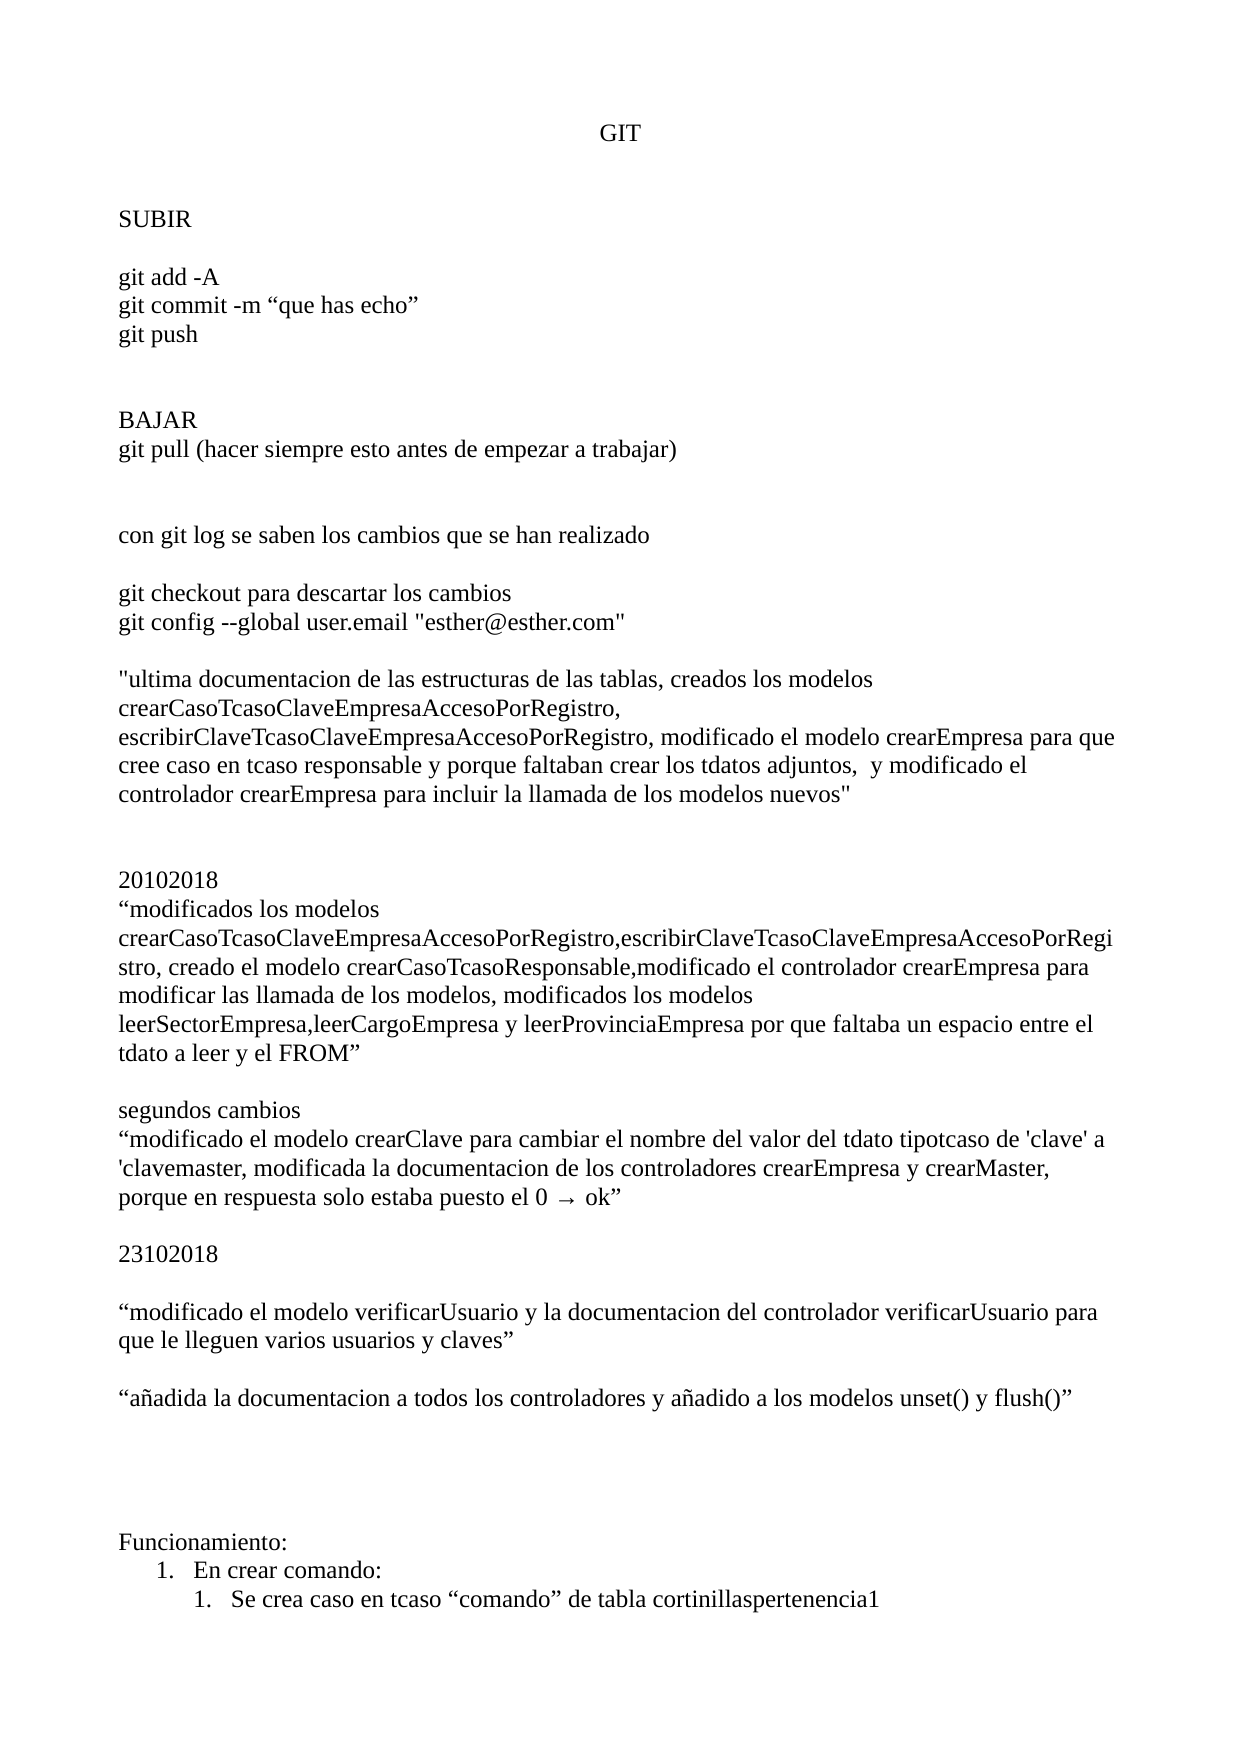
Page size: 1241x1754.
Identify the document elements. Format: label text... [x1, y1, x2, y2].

text “modificados los modelos crearCasoTcasoClaveEmpresaAccesoPorRegistro,escribirClaveTcasoClaveEmpresaAccesoPorRegistro, creado el modelo crearCasoTcasoResponsable,modificado el controlador crearEmpresa para modificar las llamada de los modelos, modificados los modelos leerSectorEmpresa,leerCargoEmpresa y leerProvinciaEmpresa por que faltaba un espacio entre el tdato a leer y el FROM” [118, 894, 1122, 1067]
text git commit -m “que has echo” [118, 291, 1122, 319]
text segundos cambios [118, 1096, 1122, 1124]
text git pull (hacer siempre esto antes de empezar a trabajar) [118, 434, 1122, 463]
text BAJAR [118, 406, 1122, 434]
text git push [118, 319, 1122, 348]
text “modificado el modelo verificarUsuario y la documentacion del controlador verificarUsuario para que le lleguen varios usuarios y claves” [118, 1297, 1122, 1354]
text con git log se saben los cambios que se han realizado [118, 521, 1122, 549]
text 20102018 [118, 866, 1122, 894]
text GIT [118, 118, 1122, 147]
text git add -A [118, 262, 1122, 291]
list En crear comando: [156, 1556, 1122, 1584]
list Se crea caso en tcaso “comando” de tabla cortinillaspertenencia1 [193, 1584, 1122, 1613]
text git checkout para descartar los cambios [118, 578, 1122, 607]
text "ultima documentacion de las estructuras de las tablas, creados los modelos crearCasoTcasoClaveEmpresaAccesoPorRegistro, escribirClaveTcasoClaveEmpresaAccesoPorRegistro, modificado el modelo crearEmpresa para que cree caso en tcaso responsable y porque faltaban crear los tdatos adjuntos, y modificado el controlador crearEmpresa para incluir la llamada de los modelos nuevos" [118, 664, 1122, 808]
text 23102018 [118, 1239, 1122, 1268]
text Funcionamiento: [118, 1527, 1122, 1556]
text SUBIR [118, 204, 1122, 233]
text git config --global user.email "esther@esther.com" [118, 607, 1122, 636]
text “modificado el modelo crearClave para cambiar el nombre del valor del tdato tipotcaso de 'clave' a 'clavemaster, modificada la documentacion de los controladores crearEmpresa y crearMaster, porque en respuesta solo estaba puesto el 0 → ok” [118, 1124, 1122, 1211]
text “añadida la documentacion a todos los controladores y añadido a los modelos unset() y flush()” [118, 1383, 1122, 1412]
